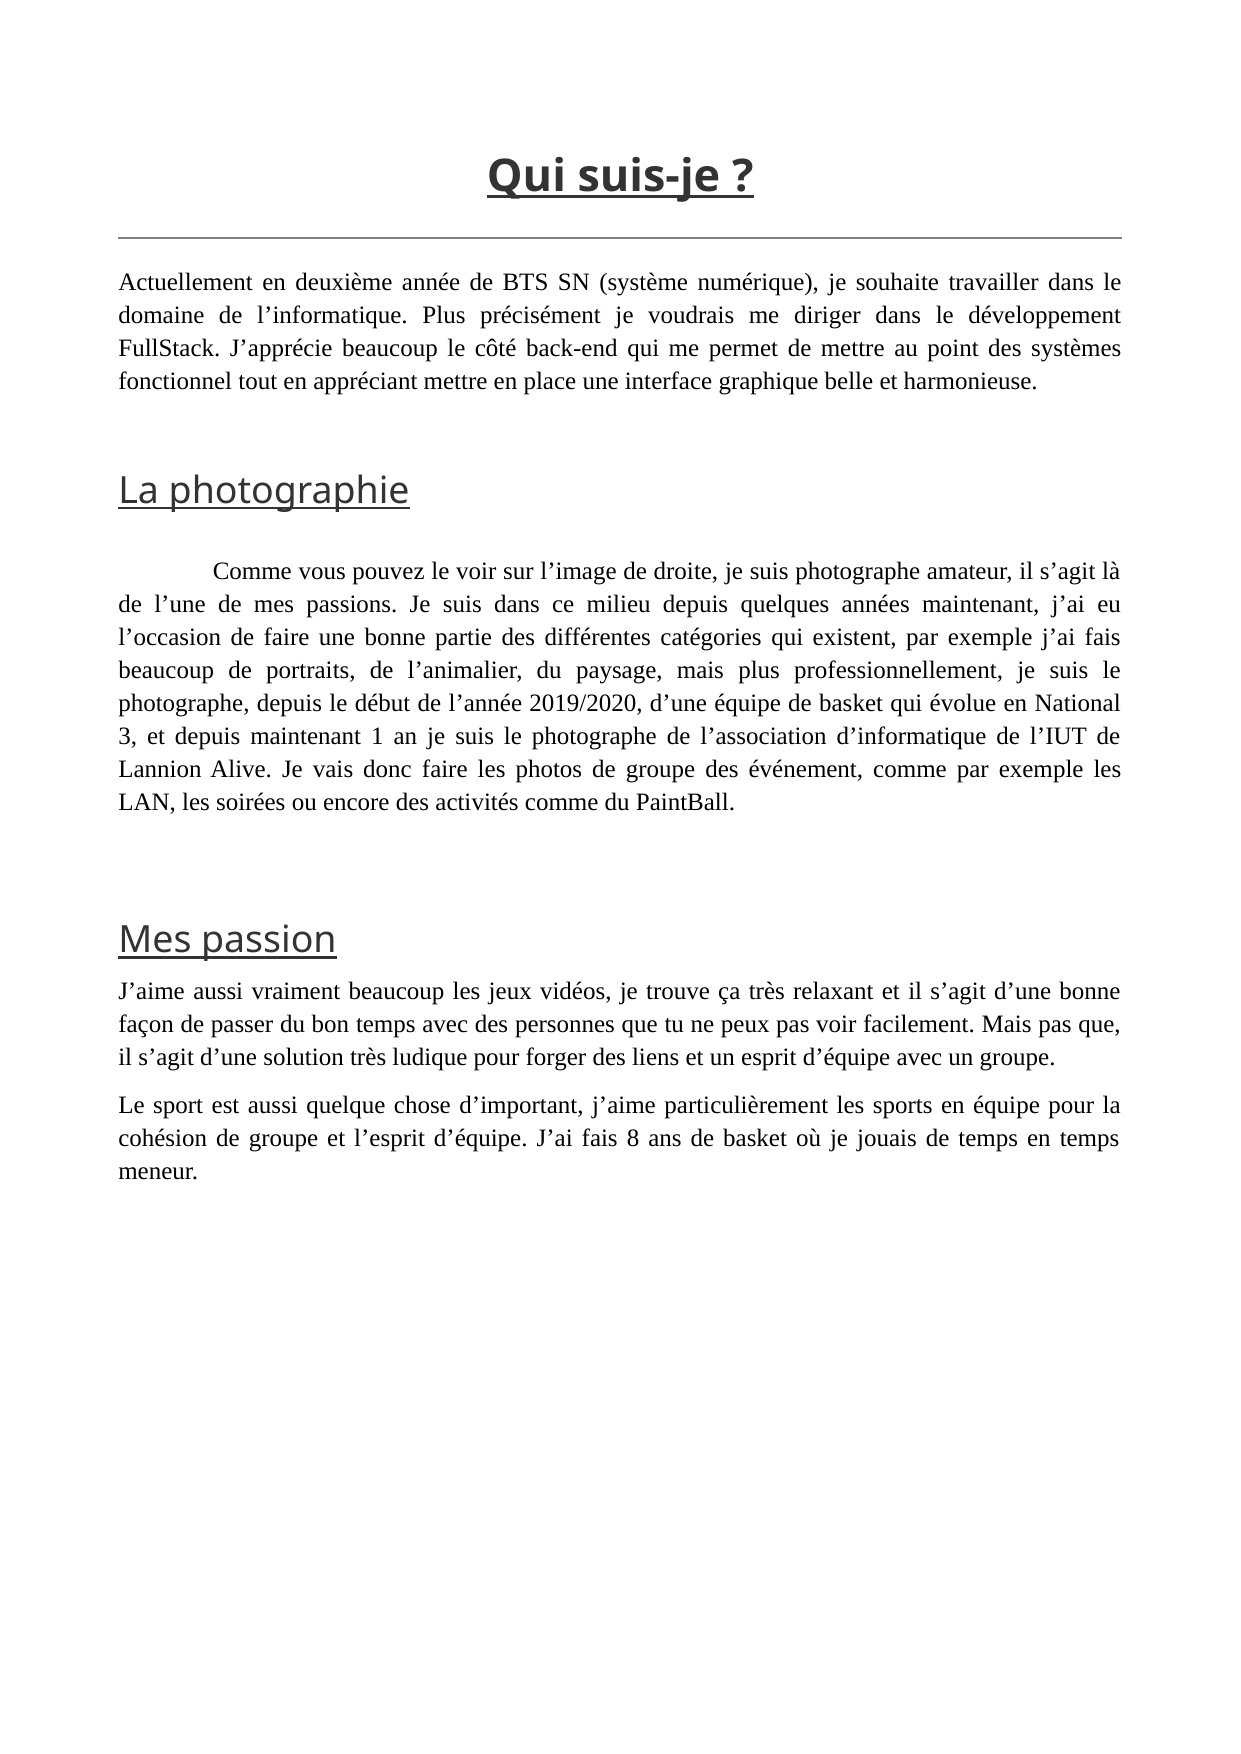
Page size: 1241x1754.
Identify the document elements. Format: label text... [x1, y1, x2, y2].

subtitle Qui suis-je ? [118, 143, 1122, 204]
text J’aime aussi vraiment beaucoup les jeux vidéos, je trouve ça très relaxant et il s’agit d’une bonne façon de passer du bon temps avec des personnes que tu ne peux pas voir facilement. Mais pas que, il s’agit d’une solution très ludique pour forger des liens et un esprit d’équipe avec un groupe. [118, 976, 1122, 1071]
text Comme vous pouvez le voir sur l’image de droite, je suis photographe amateur, il s’agit là de l’une de mes passions. Je suis dans ce milieu depuis quelques années maintenant, j’ai eu l’occasion de faire une bonne partie des différentes catégories qui existent, par exemple j’ai fais beaucoup de portraits, de l’animalier, du paysage, mais plus professionnellement, je suis le photographe, depuis le début de l’année 2019/2020, d’une équipe de basket qui évolue en National 3, et depuis maintenant 1 an je suis le photographe de l’association d’informatique de l’IUT de Lannion Alive. Je vais donc faire les photos de groupe des événement, comme par exemple les LAN, les soirées ou encore des activités comme du PaintBall. [118, 556, 1122, 816]
text Actuellement en deuxième année de BTS SN (système numérique), je souhaite travailler dans le domaine de l’informatique. Plus précisément je voudrais me diriger dans le développement FullStack. J’apprécie beaucoup le côté back-end qui me permet de mettre au point des systèmes fonctionnel tout en appréciant mettre en place une interface graphique belle et harmonieuse. [118, 267, 1122, 395]
text Le sport est aussi quelque chose d’important, j’aime particulièrement les sports en équipe pour la cohésion de groupe et l’esprit d’équipe. J’ai fais 8 ans de basket où je jouais de temps en temps meneur. [118, 1090, 1122, 1185]
subtitle Mes passion [118, 913, 1122, 964]
subtitle La photographie [118, 463, 1122, 514]
